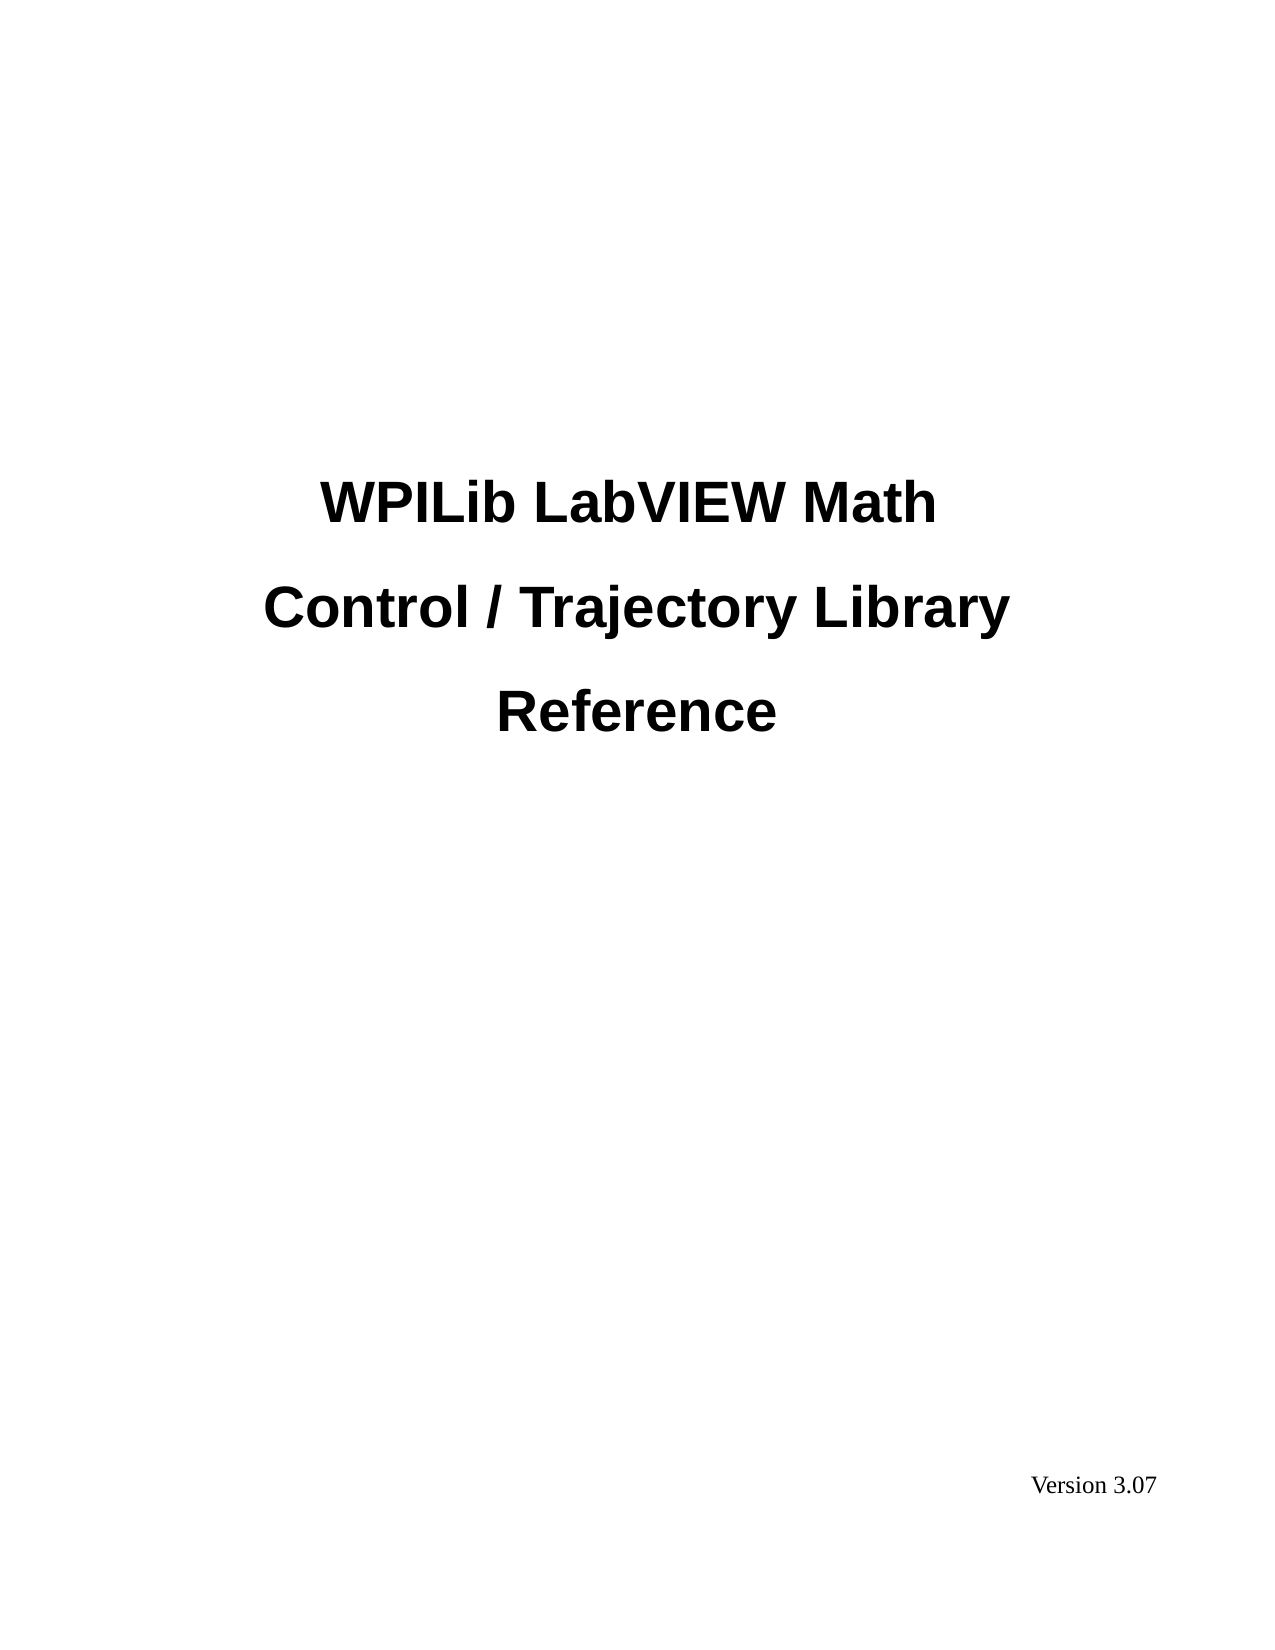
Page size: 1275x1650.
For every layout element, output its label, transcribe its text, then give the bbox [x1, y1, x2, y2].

title WPILib LabVIEW Math [118, 468, 1157, 535]
text Version 3.07 [118, 1471, 1157, 1499]
title Control / Trajectory Library [118, 572, 1157, 639]
title Reference [118, 677, 1157, 744]
